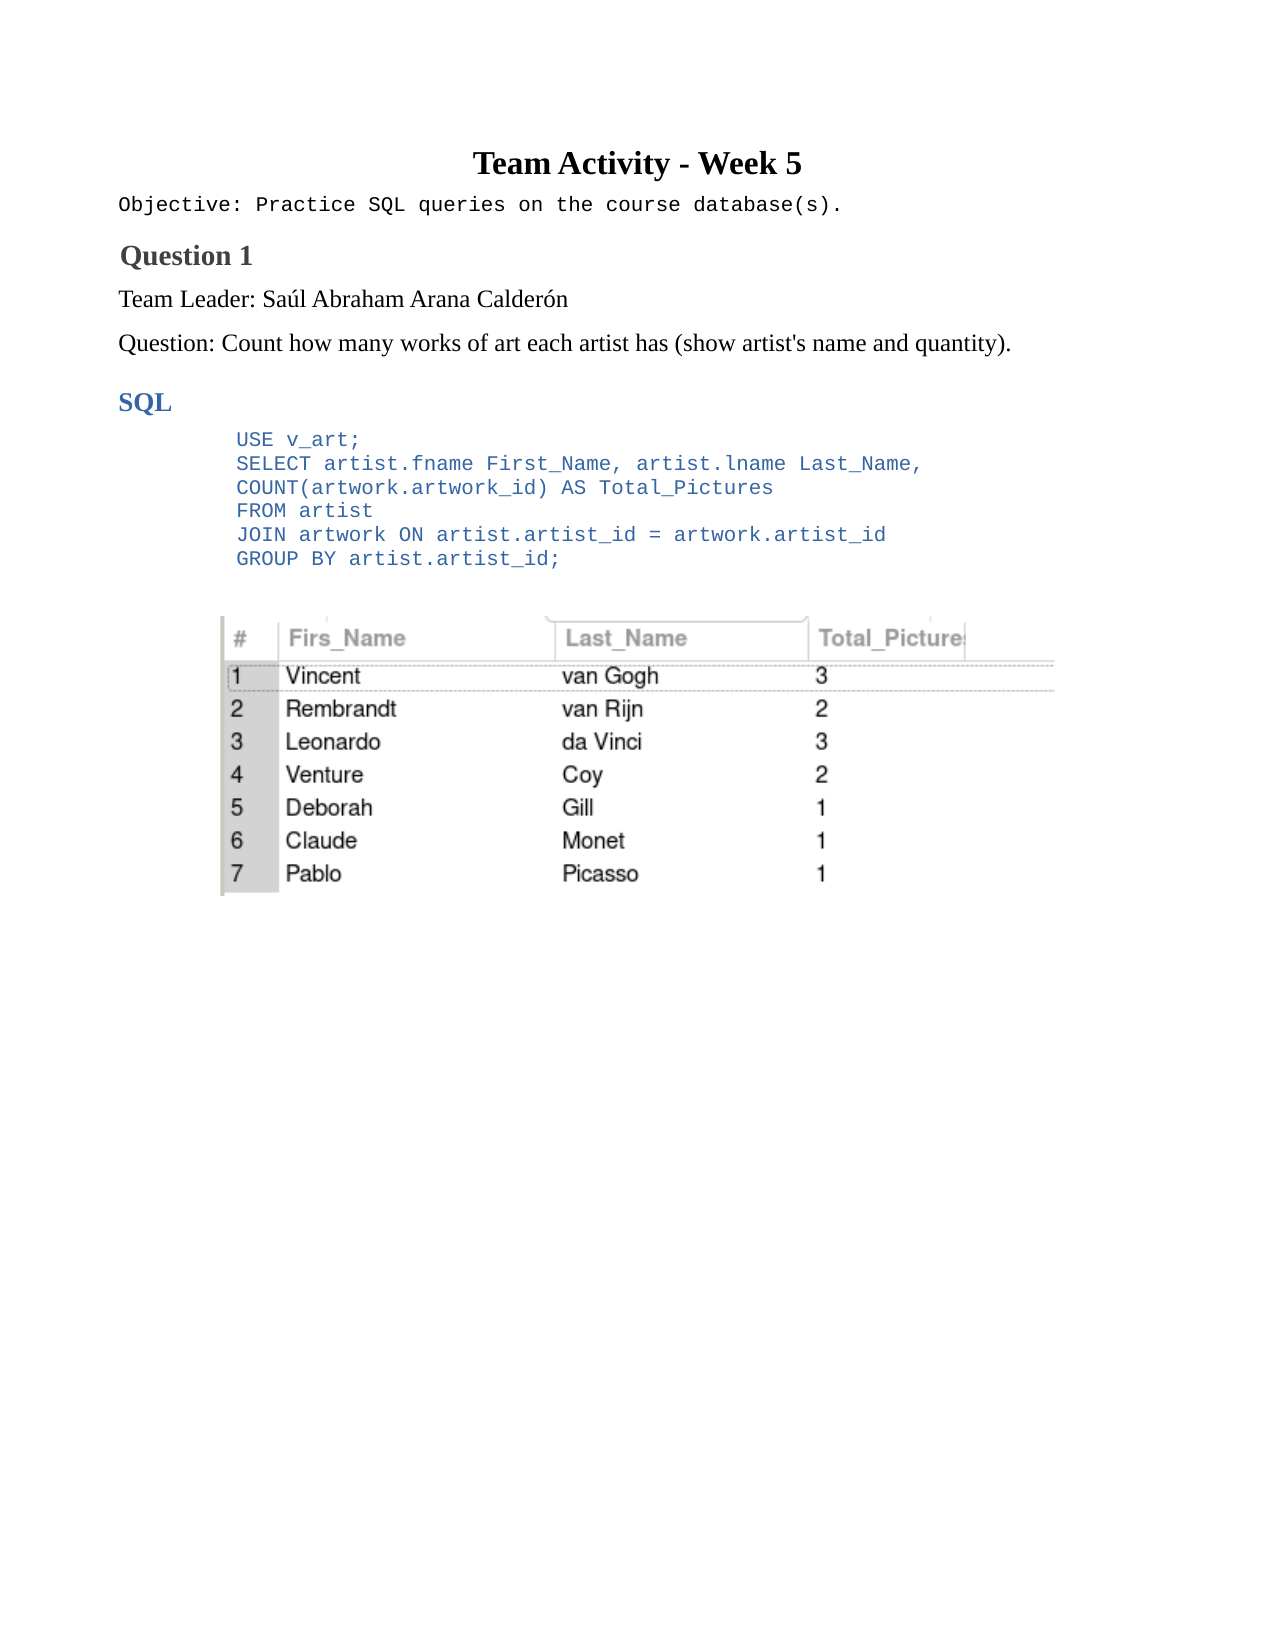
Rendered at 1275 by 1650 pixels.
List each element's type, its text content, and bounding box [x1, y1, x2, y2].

subtitle Question 1 [118, 238, 1157, 272]
picture [220, 616, 1055, 896]
text JOIN artwork ON artist.artist_id = artwork.artist_id [236, 524, 1157, 548]
subtitle Team Activity - Week 5 [118, 143, 1157, 181]
text USE v_art; [236, 429, 1157, 453]
subtitle SQL [118, 386, 1157, 417]
text GROUP BY artist.artist_id; [236, 548, 1157, 571]
text FROM artist [236, 500, 1157, 524]
text SELECT artist.fname First_Name, artist.lname Last_Name, COUNT(artwork.artwork_id) AS Total_Pictures [236, 453, 1157, 500]
text Team Leader: Saúl Abraham Arana Calderón [118, 284, 1157, 313]
text Question: Count how many works of art each artist has (show artist's name and quantity). [118, 328, 1157, 357]
text Objective: Practice SQL queries on the course database(s). [118, 194, 1157, 218]
